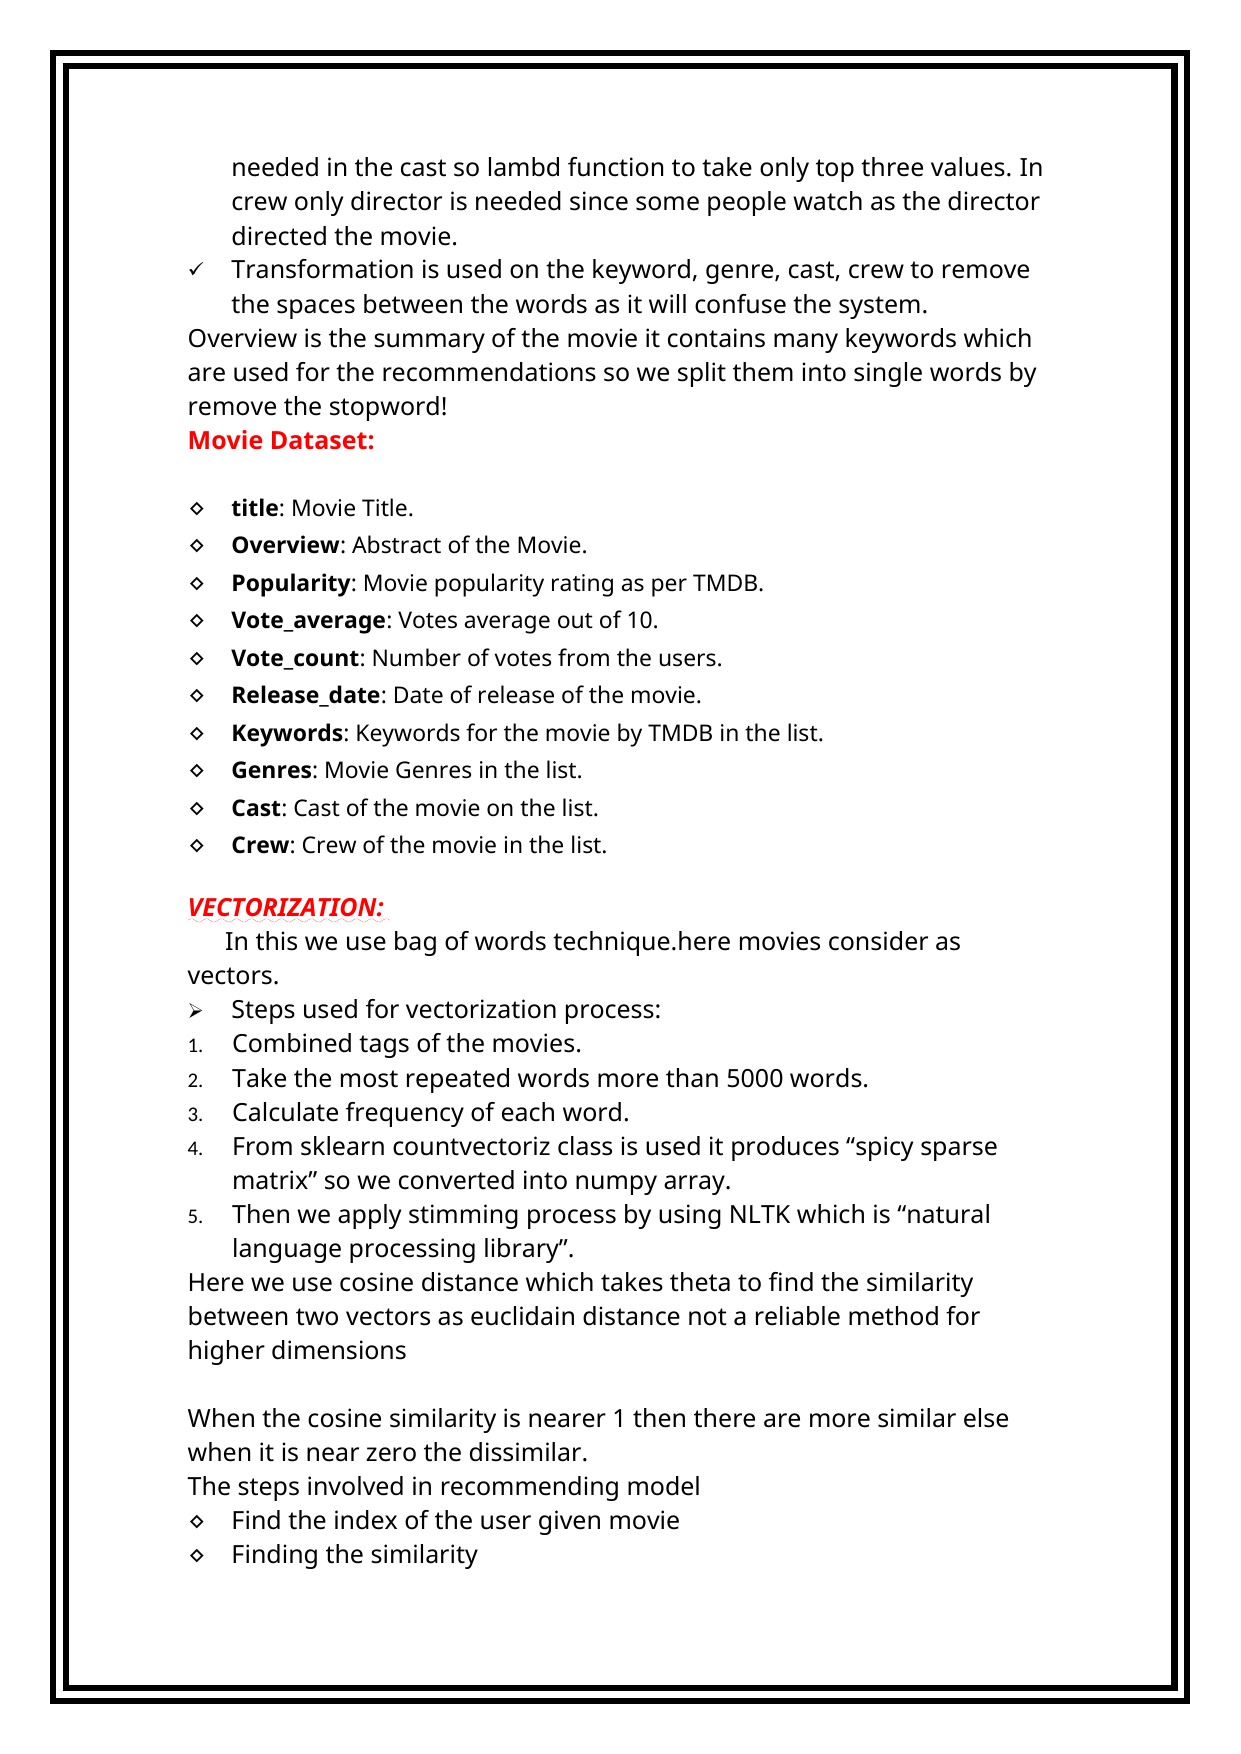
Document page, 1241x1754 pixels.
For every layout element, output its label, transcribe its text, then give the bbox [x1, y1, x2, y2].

text VECTORIZATION: [187, 890, 1053, 924]
list Calculate frequency of each word. [187, 1094, 1053, 1128]
list Transformation is used on the keyword, genre, cast, crew to remove the spaces between the words as it will confuse the system. [187, 252, 1053, 320]
list Take the most repeated words more than 5000 words. [187, 1060, 1053, 1094]
list Crew: Crew of the movie in the list. [187, 823, 1053, 861]
list Genres: Movie Genres in the list. [187, 748, 1053, 786]
text The steps involved in recommending model [187, 1469, 1053, 1503]
list From sklearn countvectoriz class is used it produces “spicy sparse matrix” so we converted into numpy array. [187, 1128, 1053, 1196]
list Release_date: Date of release of the movie. [187, 673, 1053, 711]
list title: Movie Title. [187, 486, 1053, 523]
text Overview is the summary of the movie it contains many keywords which are used for the recommendations so we split them into single words by remove the stopword! [187, 320, 1053, 422]
list Vote_count: Number of votes from the users. [187, 636, 1053, 673]
list needed in the cast so lambd function to take only top three values. In crew only director is needed since some people watch as the director directed the movie. [187, 150, 1053, 252]
text Movie Dataset: [187, 422, 1053, 457]
text Here we use cosine distance which takes theta to find the similarity between two vectors as euclidain distance not a reliable method for higher dimensions [187, 1264, 1053, 1367]
list Combined tags of the movies. [187, 1026, 1053, 1060]
list Finding the similarity [187, 1537, 1053, 1571]
list Then we apply stimming process by using NLTK which is “natural language processing library”. [187, 1196, 1053, 1264]
list Keywords: Keywords for the movie by TMDB in the list. [187, 711, 1053, 748]
list Vote_average: Votes average out of 10. [187, 598, 1053, 636]
text In this we use bag of words technique.here movies consider as vectors. [187, 924, 1053, 992]
list Overview: Abstract of the Movie. [187, 523, 1053, 561]
list Popularity: Movie popularity rating as per TMDB. [187, 561, 1053, 598]
list Steps used for vectorization process: [187, 992, 1053, 1026]
text When the cosine similarity is nearer 1 then there are more similar else when it is near zero the dissimilar. [187, 1401, 1053, 1469]
list Find the index of the user given movie [187, 1503, 1053, 1537]
list Cast: Cast of the movie on the list. [187, 786, 1053, 823]
